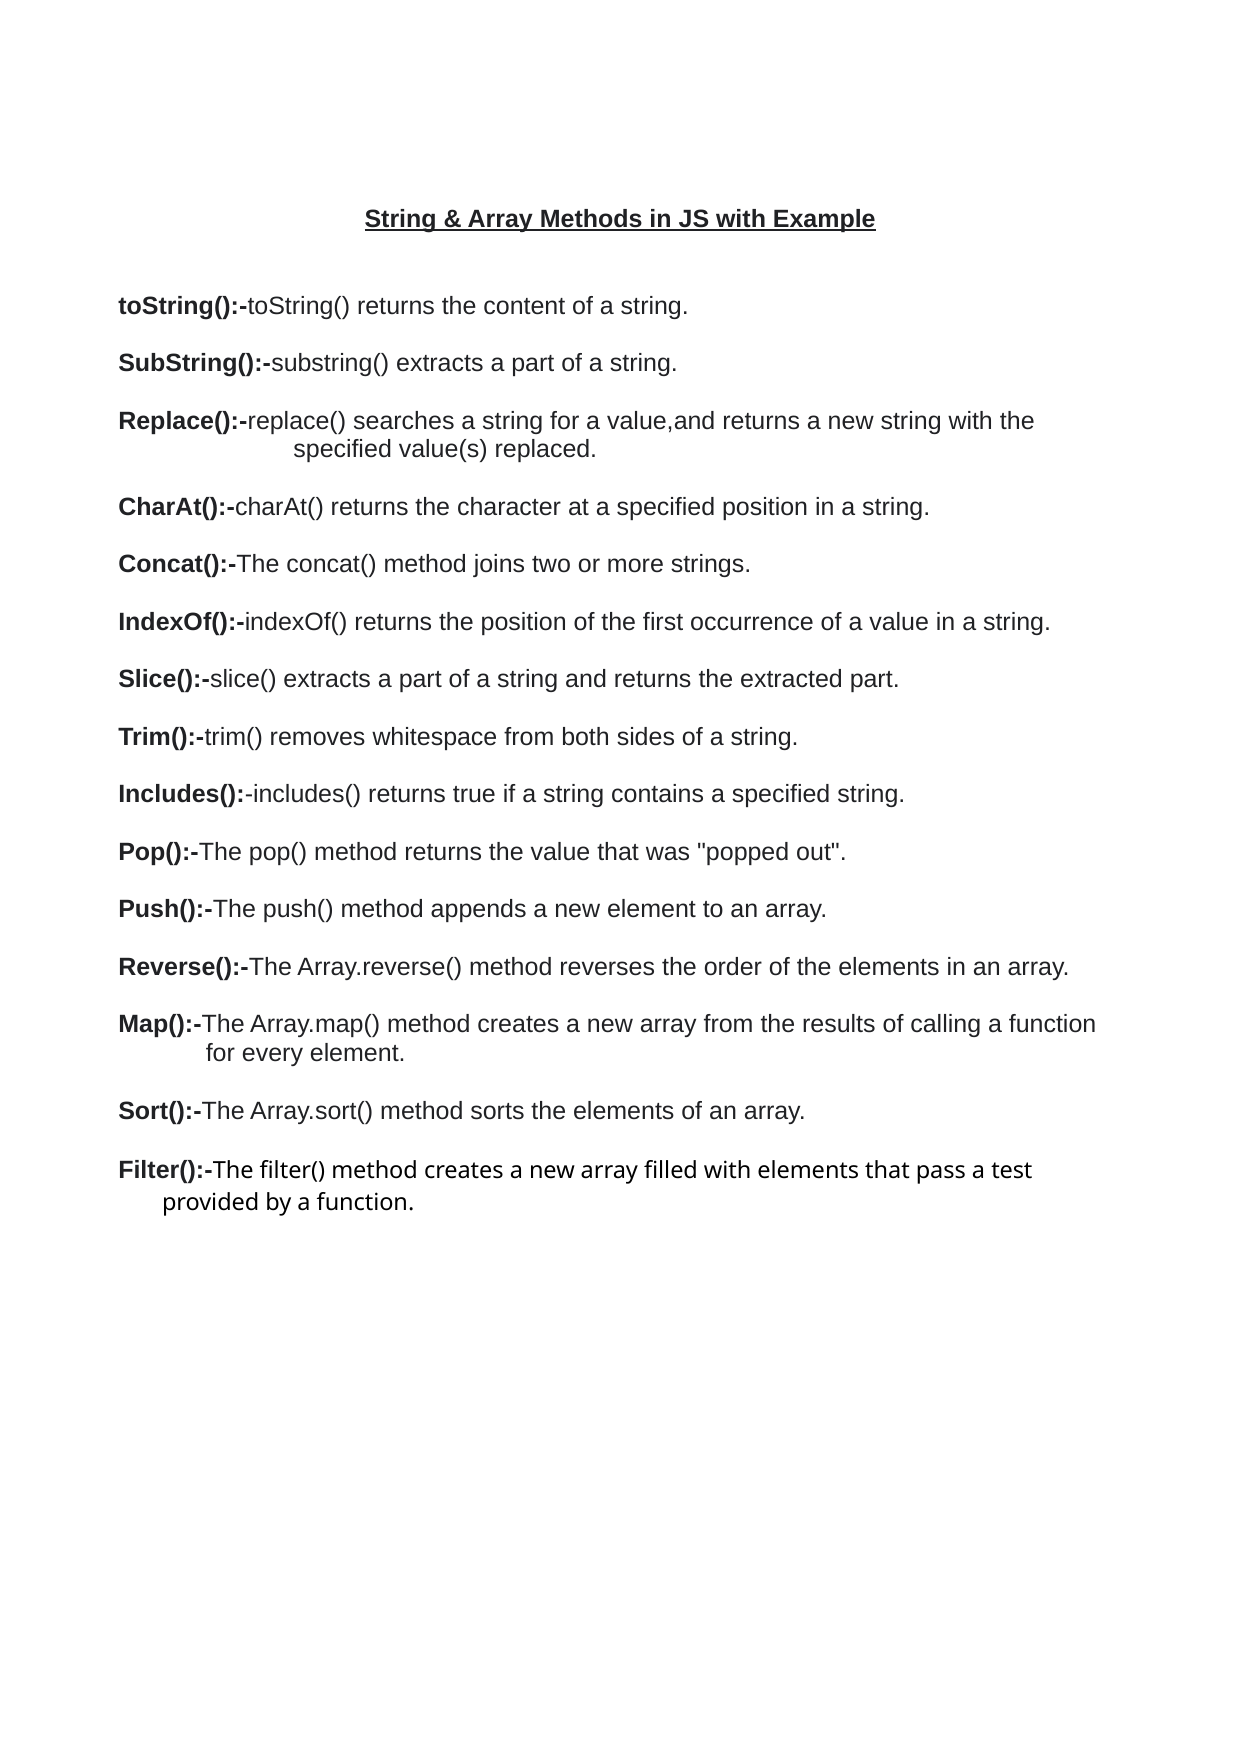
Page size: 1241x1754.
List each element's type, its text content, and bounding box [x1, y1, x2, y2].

text Pop():-The pop() method returns the value that was "popped out". [118, 837, 1122, 866]
text Includes():-includes() returns true if a string contains a specified string. [118, 779, 1122, 808]
text Map():-The Array.map() method creates a new array from the results of calling a function for every element. [118, 1009, 1122, 1067]
text Filter():-The filter() method creates a new array filled with elements that pass a test provided by a function. [118, 1153, 1122, 1217]
text Trim():-trim() removes whitespace from both sides of a string. [118, 722, 1122, 751]
text Slice():-slice() extracts a part of a string and returns the extracted part. [118, 664, 1122, 693]
text CharAt():-charAt() returns the character at a specified position in a string. [118, 492, 1122, 521]
text IndexOf():-indexOf() returns the position of the first occurrence of a value in a string. [118, 607, 1122, 636]
text SubString():-substring() extracts a part of a string. [118, 348, 1122, 377]
text Push():-The push() method appends a new element to an array. [118, 894, 1122, 923]
text Replace():-replace() searches a string for a value,and returns a new string with the specified value(s) replaced. [118, 406, 1122, 463]
text Sort():-The Array.sort() method sorts the elements of an array. [118, 1096, 1122, 1124]
text toString():-toString() returns the content of a string. [118, 291, 1122, 319]
text String & Array Methods in JS with Example [118, 204, 1122, 233]
text Reverse():-The Array.reverse() method reverses the order of the elements in an array. [118, 952, 1122, 981]
text Concat():-The concat() method joins two or more strings. [118, 549, 1122, 578]
